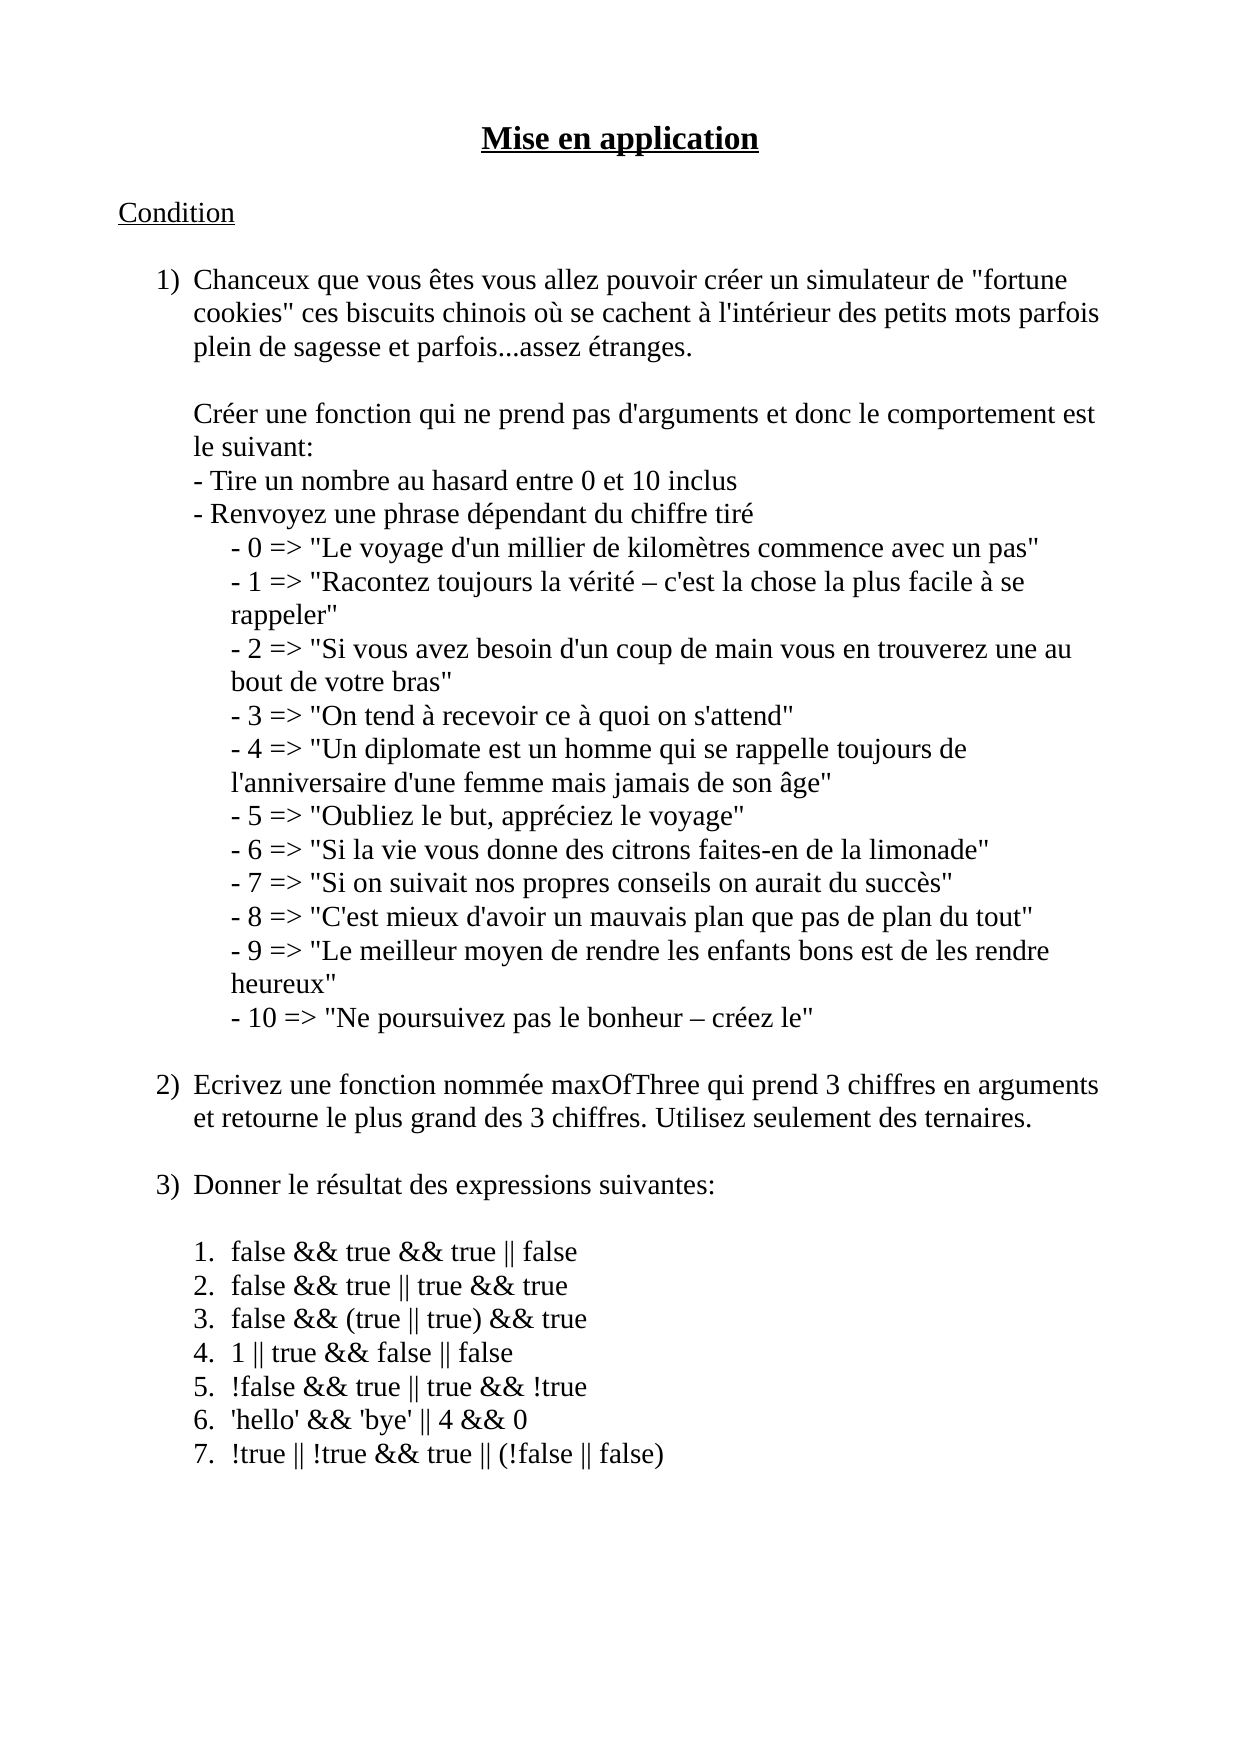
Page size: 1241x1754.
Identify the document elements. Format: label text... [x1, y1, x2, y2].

list - 10 => "Ne poursuivez pas le bonheur – créez le" [193, 1000, 1122, 1033]
list Donner le résultat des expressions suivantes: [156, 1167, 1122, 1201]
list - 2 => "Si vous avez besoin d'un coup de main vous en trouverez une au bout de votre bras" [193, 631, 1122, 698]
text Condition [118, 195, 1122, 228]
list - 9 => "Le meilleur moyen de rendre les enfants bons est de les rendre heureux" [193, 933, 1122, 1000]
list - 8 => "C'est mieux d'avoir un mauvais plan que pas de plan du tout" [193, 899, 1122, 933]
list Chanceux que vous êtes vous allez pouvoir créer un simulateur de "fortune cookies" ces biscuits chinois où se cachent à l'intérieur des petits mots parfois plein de sagesse et parfois...assez étranges. [156, 262, 1122, 362]
list false && true && true || false [193, 1234, 1122, 1268]
list Ecrivez une fonction nommée maxOfThree qui prend 3 chiffres en arguments et retourne le plus grand des 3 chiffres. Utilisez seulement des ternaires. [156, 1067, 1122, 1134]
text Mise en application [118, 118, 1122, 156]
list 'hello' && 'bye' || 4 && 0 [193, 1402, 1122, 1436]
list Créer une fonction qui ne prend pas d'arguments et donc le comportement est le suivant: [156, 396, 1122, 463]
list - Tire un nombre au hasard entre 0 et 10 inclus [156, 463, 1122, 497]
list - Renvoyez une phrase dépendant du chiffre tiré [156, 497, 1122, 530]
list - 7 => "Si on suivait nos propres conseils on aurait du succès" [193, 866, 1122, 899]
list - 6 => "Si la vie vous donne des citrons faites-en de la limonade" [193, 832, 1122, 866]
list false && true || true && true [193, 1268, 1122, 1302]
list false && (true || true) && true [193, 1302, 1122, 1335]
list - 4 => "Un diplomate est un homme qui se rappelle toujours de l'anniversaire d'une femme mais jamais de son âge" [193, 731, 1122, 798]
list - 5 => "Oubliez le but, appréciez le voyage" [193, 798, 1122, 832]
list - 1 => "Racontez toujours la vérité – c'est la chose la plus facile à se rappeler" [193, 564, 1122, 631]
list !false && true || true && !true [193, 1369, 1122, 1402]
list - 0 => "Le voyage d'un millier de kilomètres commence avec un pas" [193, 530, 1122, 564]
list !true || !true && true || (!false || false) [193, 1436, 1122, 1469]
list - 3 => "On tend à recevoir ce à quoi on s'attend" [193, 698, 1122, 731]
list 1 || true && false || false [193, 1335, 1122, 1369]
